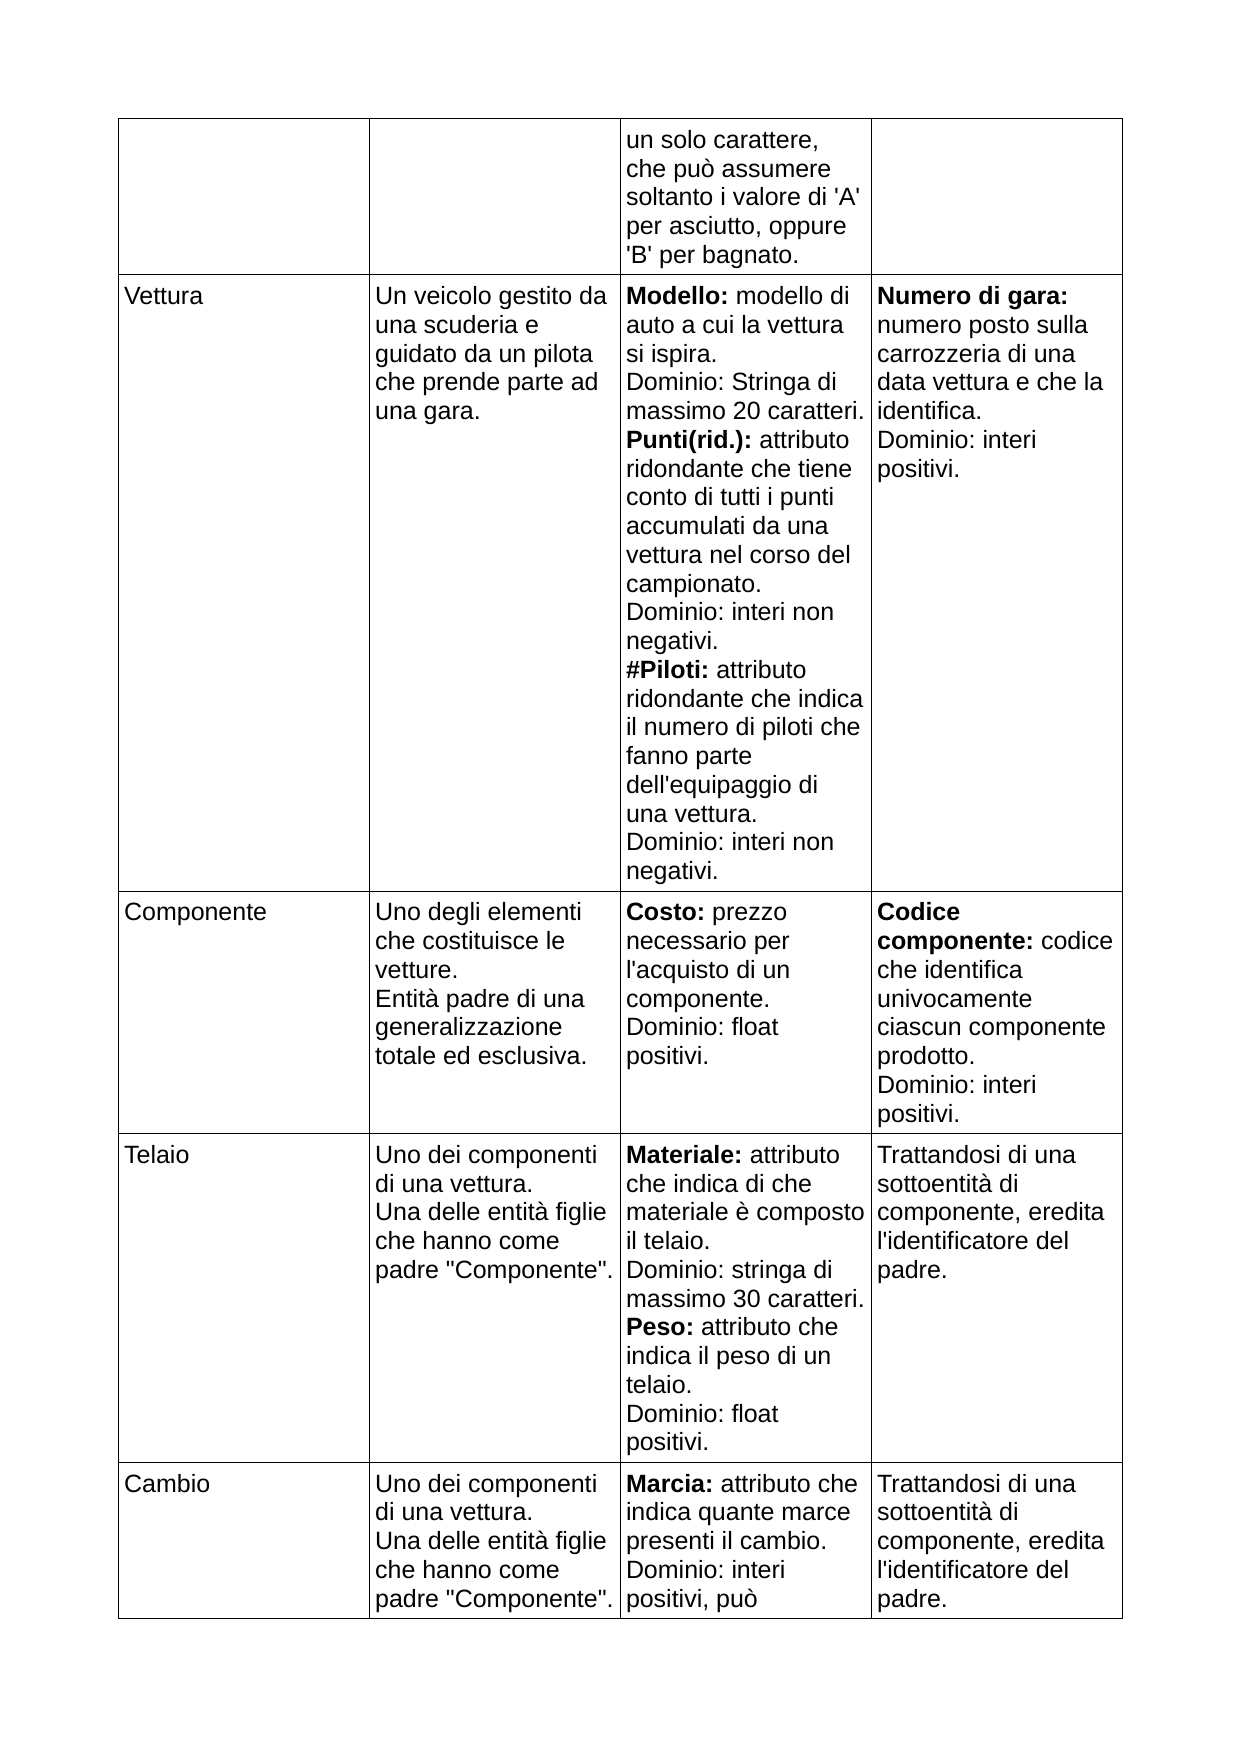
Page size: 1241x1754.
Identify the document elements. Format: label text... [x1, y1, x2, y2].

table_cell Uno dei componenti di una vettura. Una delle entità figlie che hanno come padre "Componente". [370, 1134, 620, 1462]
table_cell Marcia: attributo che indica quante marce presenti il cambio. Dominio: interi positivi, può [621, 1463, 871, 1618]
table_cell Uno dei componenti di una vettura. Una delle entità figlie che hanno come padre "Componente". [370, 1463, 620, 1618]
table_cell Cambio [119, 1463, 369, 1618]
table_cell Un veicolo gestito da una scuderia e guidato da un pilota che prende parte ad una gara. [370, 275, 620, 891]
table_cell Componente [119, 892, 369, 1133]
table_cell Telaio [119, 1134, 369, 1462]
table_cell Costo: prezzo necessario per l'acquisto di un componente. Dominio: float positivi. [621, 892, 871, 1133]
table_cell Vettura [119, 275, 369, 891]
table_cell Codice componente: codice che identifica univocamente ciascun componente prodotto. Dominio: interi positivi. [872, 892, 1122, 1133]
table_cell [119, 119, 369, 274]
table_cell un solo carattere, che può assumere soltanto i valore di 'A' per asciutto, oppure 'B' per bagnato. [621, 119, 871, 274]
table_cell Trattandosi di una sottoentità di componente, eredita l'identificatore del padre. [872, 1463, 1122, 1618]
table_cell Materiale: attributo che indica di che materiale è composto il telaio. Dominio: stringa di massimo 30 caratteri. Peso: attributo che indica il peso di un telaio. Dominio: float positivi. [621, 1134, 871, 1462]
table_cell Trattandosi di una sottoentità di componente, eredita l'identificatore del padre. [872, 1134, 1122, 1462]
table_cell Numero di gara: numero posto sulla carrozzeria di una data vettura e che la identifica. Dominio: interi positivi. [872, 275, 1122, 891]
table_cell Modello: modello di auto a cui la vettura si ispira. Dominio: Stringa di massimo 20 caratteri. Punti(rid.): attributo ridondante che tiene conto di tutti i punti accumulati da una vettura nel corso del campionato. Dominio: interi non negativi. #Piloti: attributo ridondante che indica il numero di piloti che fanno parte dell'equipaggio di una vettura. Dominio: interi non negativi. [621, 275, 871, 891]
table_cell [872, 119, 1122, 274]
table_cell Uno degli elementi che costituisce le vetture. Entità padre di una generalizzazione totale ed esclusiva. [370, 892, 620, 1133]
table_cell [370, 119, 620, 274]
